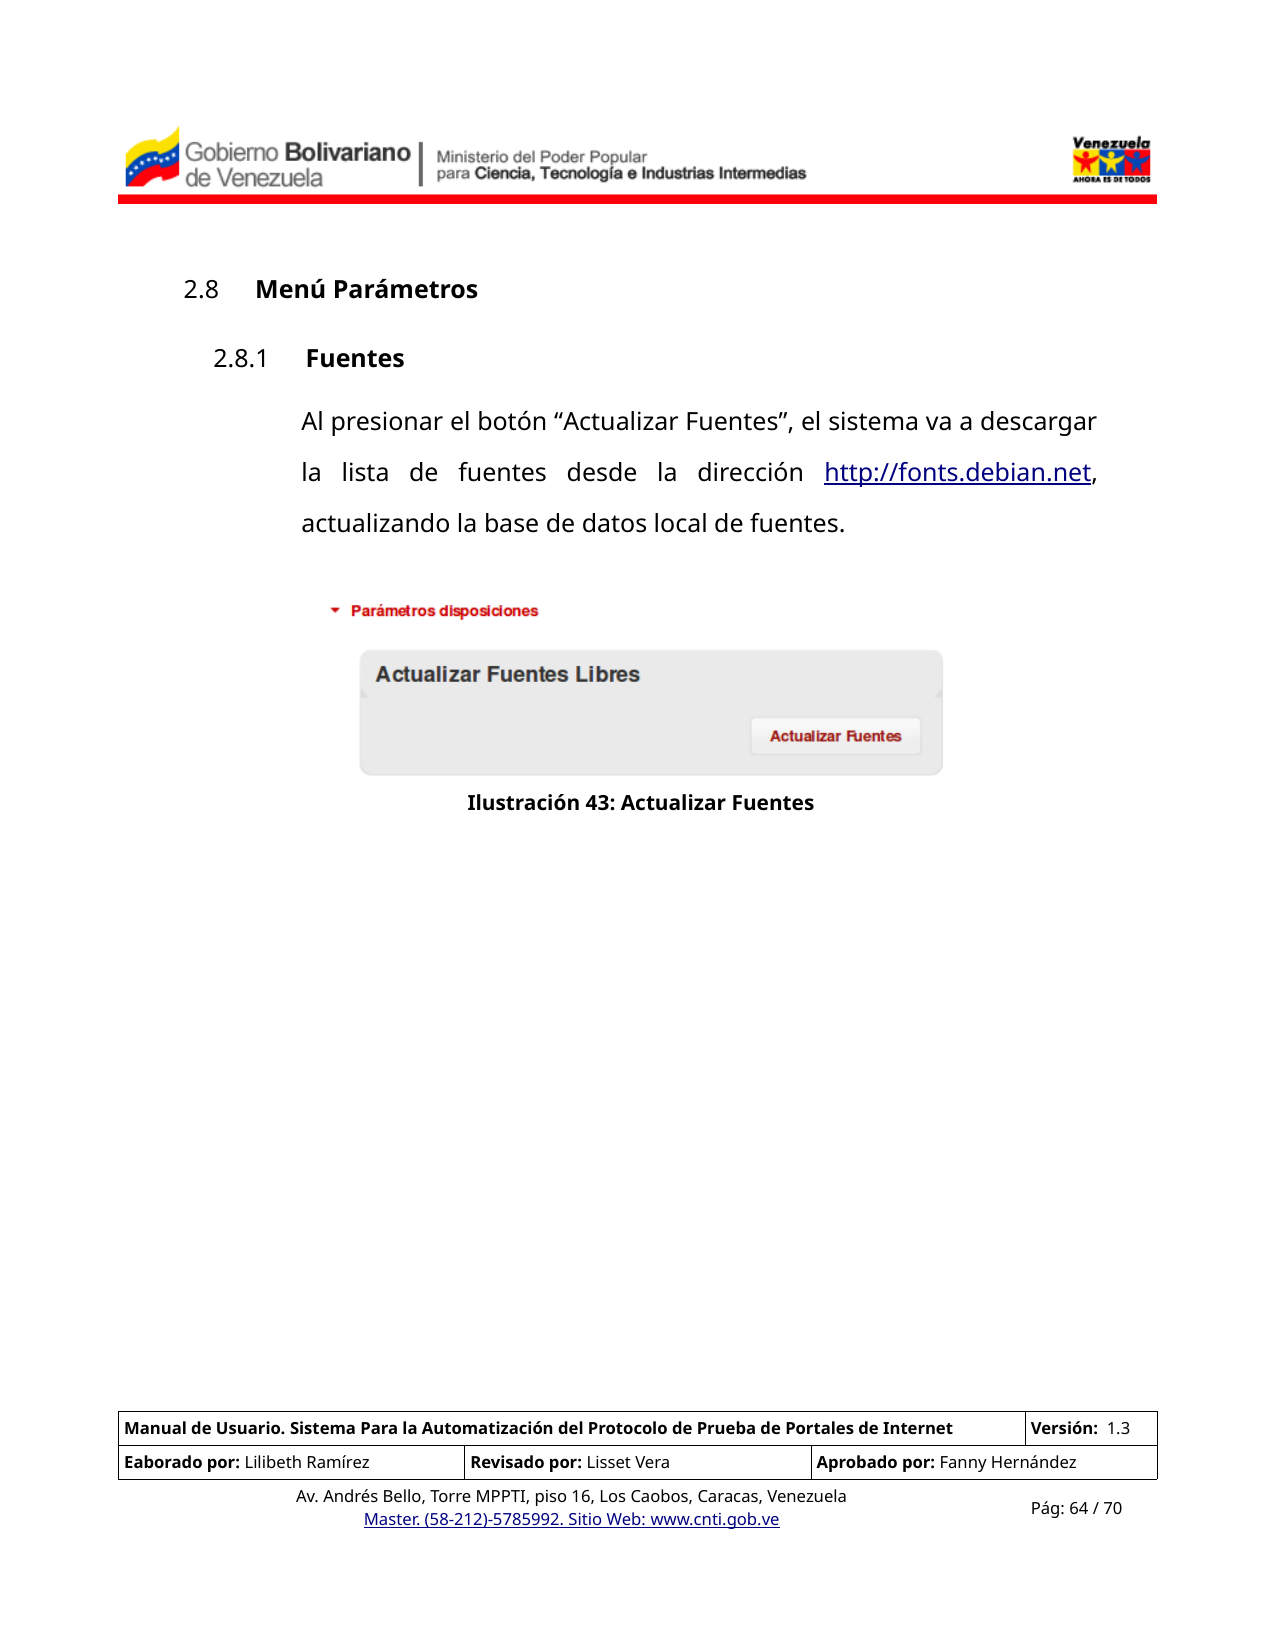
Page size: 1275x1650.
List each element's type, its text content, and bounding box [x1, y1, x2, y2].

subtitle Fuentes [118, 340, 1157, 374]
subtitle Menú Parámetros [118, 272, 1157, 306]
picture [322, 598, 960, 789]
picture [118, 118, 1157, 204]
text Ilustración 43: Actualizar Fuentes [322, 789, 959, 817]
text Al presionar el botón “Actualizar Fuentes”, el sistema va a descargar la lista de fuentes desde la dirección http://fonts.debian.net, actualizando la base de datos local de fuentes. [301, 403, 1098, 539]
